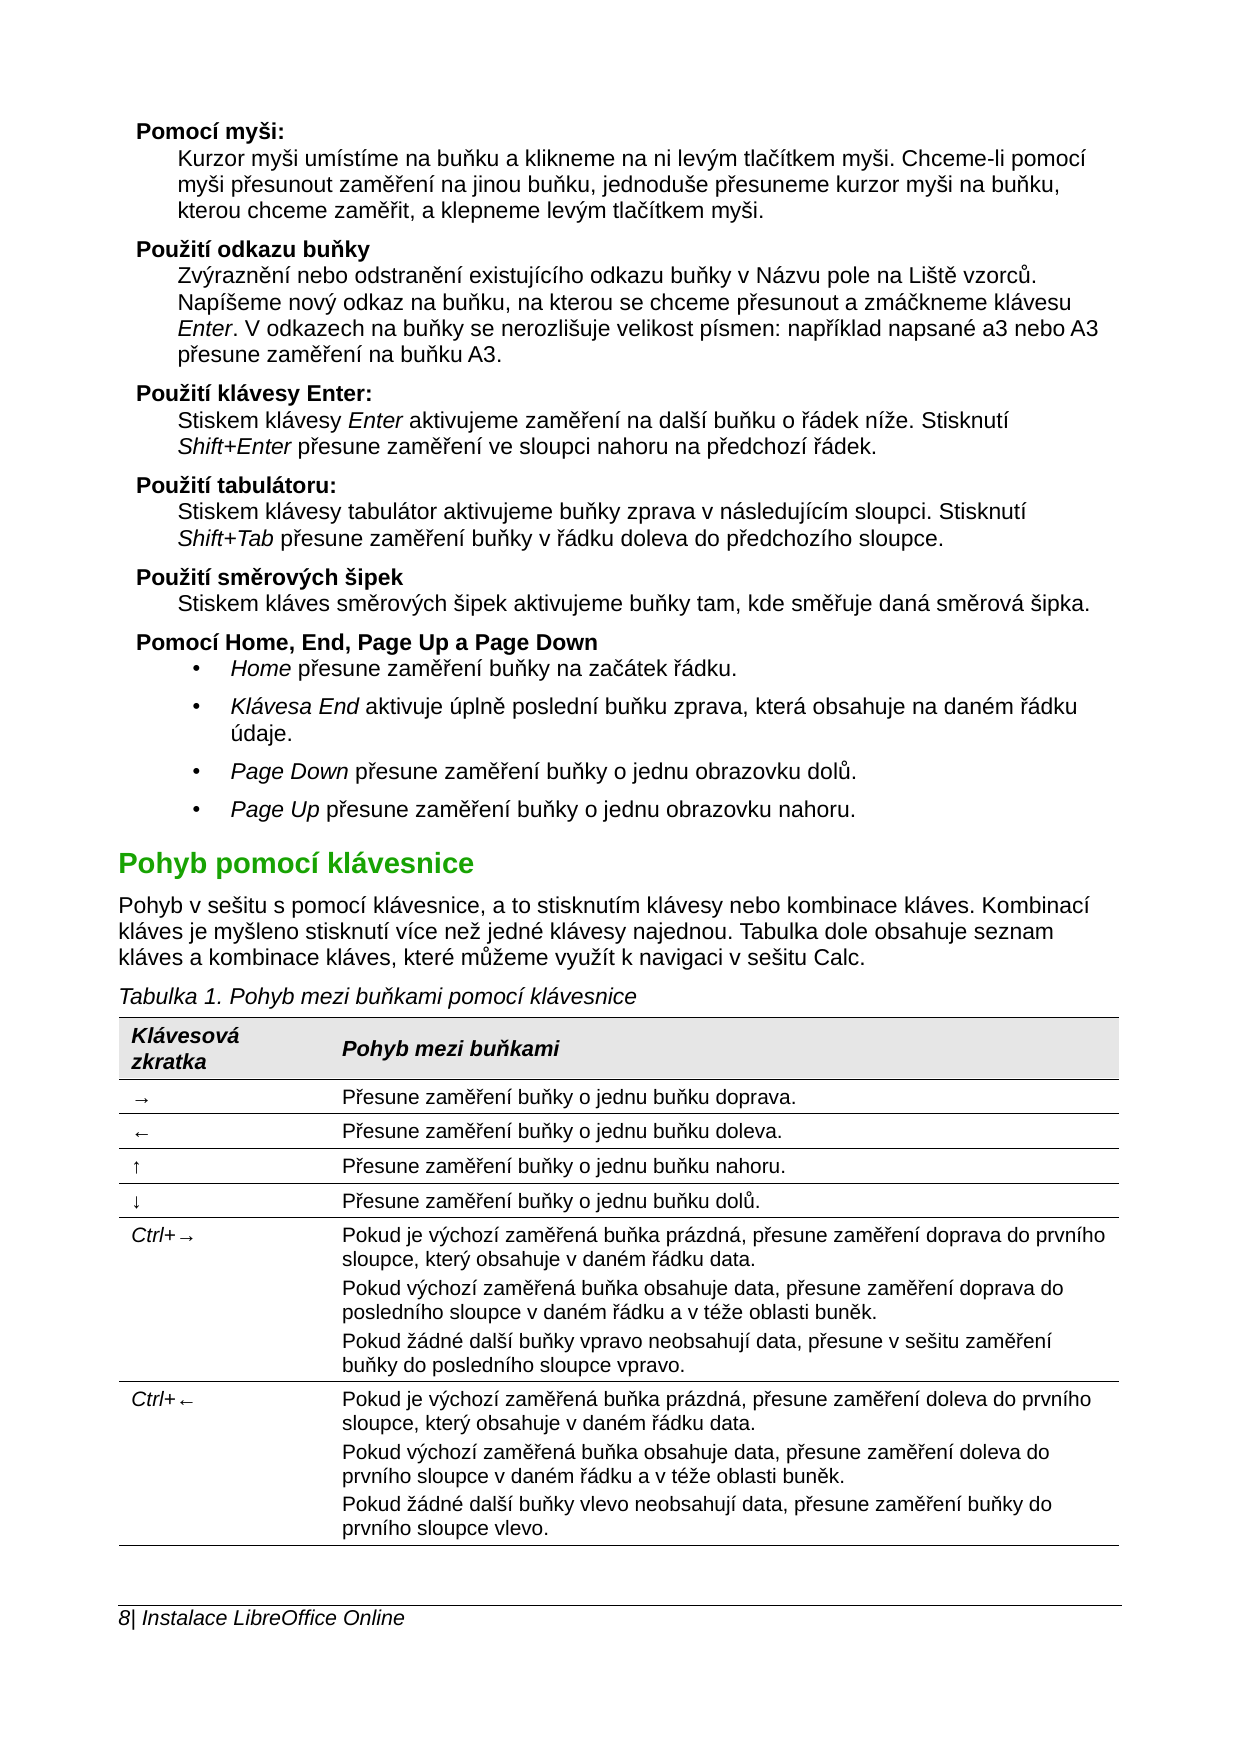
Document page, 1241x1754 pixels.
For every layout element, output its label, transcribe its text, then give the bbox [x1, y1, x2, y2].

table_cell ↑ [119, 1149, 330, 1182]
table_cell ↓ [119, 1184, 330, 1217]
table_cell Přesune zaměření buňky o jednu buňku dolů. [330, 1184, 1119, 1217]
table_cell ← [119, 1114, 330, 1148]
list Page Down přesune zaměření buňky o jednu obrazovku dolů. [192, 758, 1122, 784]
text Pomocí myši: [136, 118, 1122, 144]
table_header Klávesová zkratka [119, 1018, 330, 1078]
table_cell → [119, 1080, 330, 1113]
list Home přesune zaměření buňky na začátek řádku. [192, 655, 1122, 681]
subtitle Pohyb pomocí klávesnice [118, 846, 1122, 880]
table_cell Přesune zaměření buňky o jednu buňku nahoru. [330, 1149, 1119, 1182]
text Použití klávesy Enter: [136, 380, 1122, 407]
text Pohyb v sešitu s pomocí klávesnice, a to stisknutím klávesy nebo kombinace kláves. Kombinací kláves je myšleno stisknutí více než jedné klávesy najednou. Tabulka dole obsahuje seznam kláves a kombinace kláves, které můžeme využít k navigaci v sešitu Calc. [118, 892, 1122, 971]
text Stiskem￹￹ kláves směrových šipek aktivujeme buňky tam, kde směřuje daná směrová šipka. [177, 590, 1122, 616]
table_cell Pokud je výchozí zaměřená buňka prázdná, přesune zaměření doleva do prvního sloupce, který obsahuje v daném řádku data. Pokud výchozí zaměřená buňka obsahuje data, přesune zaměření doleva do prvního sloupce v daném řádku a v téže oblasti buněk. Pokud žádné další buňky vlevo neobsahují data, přesune zaměření buňky do prvního sloupce vlevo. [330, 1382, 1119, 1545]
text Použití tabulátoru: [136, 472, 1122, 498]
text Pomocí Home, End, Page Up a Page Down [136, 629, 1122, 655]
table_cell Přesune zaměření buňky o jednu buňku doprava. [330, 1080, 1119, 1113]
list Klávesa End aktivuje úplně poslední buňku zprava, která obsahuje na daném řádku údaje. [192, 693, 1122, 746]
text Zvýraznění nebo odstranění existujícího odkazu buňky v Názvu pole na Liště vzorců. Napíšeme nový odkaz na buňku, na kterou se chceme přesunout a zmáčkneme klávesu Enter. V odkazech na buňky se nerozlišuje velikost písmen: například napsané a3 nebo A3 přesune zaměření na buňku A3. [177, 262, 1122, 368]
text Použití odkazu buňky [136, 236, 1122, 262]
table_cell Ctrl+← [119, 1382, 330, 1545]
list Page Up přesune zaměření buňky o jednu obrazovku nahoru. [192, 796, 1122, 823]
text Stiskem klávesy Enter aktivujeme zaměření na další buňku o řádek níže. Stisknutí Shift+Enter přesune zaměření ve sloupci nahoru na předchozí řádek. [177, 407, 1122, 459]
text Použití směrových šipek [136, 563, 1122, 590]
table_cell Pokud je výchozí zaměřená buňka prázdná, přesune zaměření doprava do prvního sloupce, který obsahuje v daném řádku data. Pokud výchozí zaměřená buňka obsahuje data, přesune zaměření doprava do posledního sloupce v daném řádku a v téže oblasti buněk. Pokud žádné další buňky vpravo neobsahují data, přesune v sešitu zaměření buňky do posledního sloupce vpravo. [330, 1218, 1119, 1381]
table_header Pohyb mezi buňkami [330, 1018, 1119, 1078]
table_cell Přesune zaměření buňky o jednu buňku doleva. [330, 1114, 1119, 1148]
text Stiskem klávesy tabulátor aktivujeme buňky zprava v následujícím sloupci. Stisknutí Shift+Tab přesune zaměření buňky v řádku doleva do předchozího sloupce. [177, 498, 1122, 551]
text Tabulka 1. Pohyb mezi buňkami pomocí klávesnice [118, 983, 1122, 1009]
text Kurzor myši umístíme na buňku a klikneme na ni levým tlačítkem myši. Chceme-li pomocí myši přesunout zaměření na jinou buňku, jednoduše přesuneme kurzor myši na buňku, kterou chceme zaměřit, a klepneme levým tlačítkem myši. [177, 144, 1122, 223]
table_cell Ctrl+→ [119, 1218, 330, 1381]
